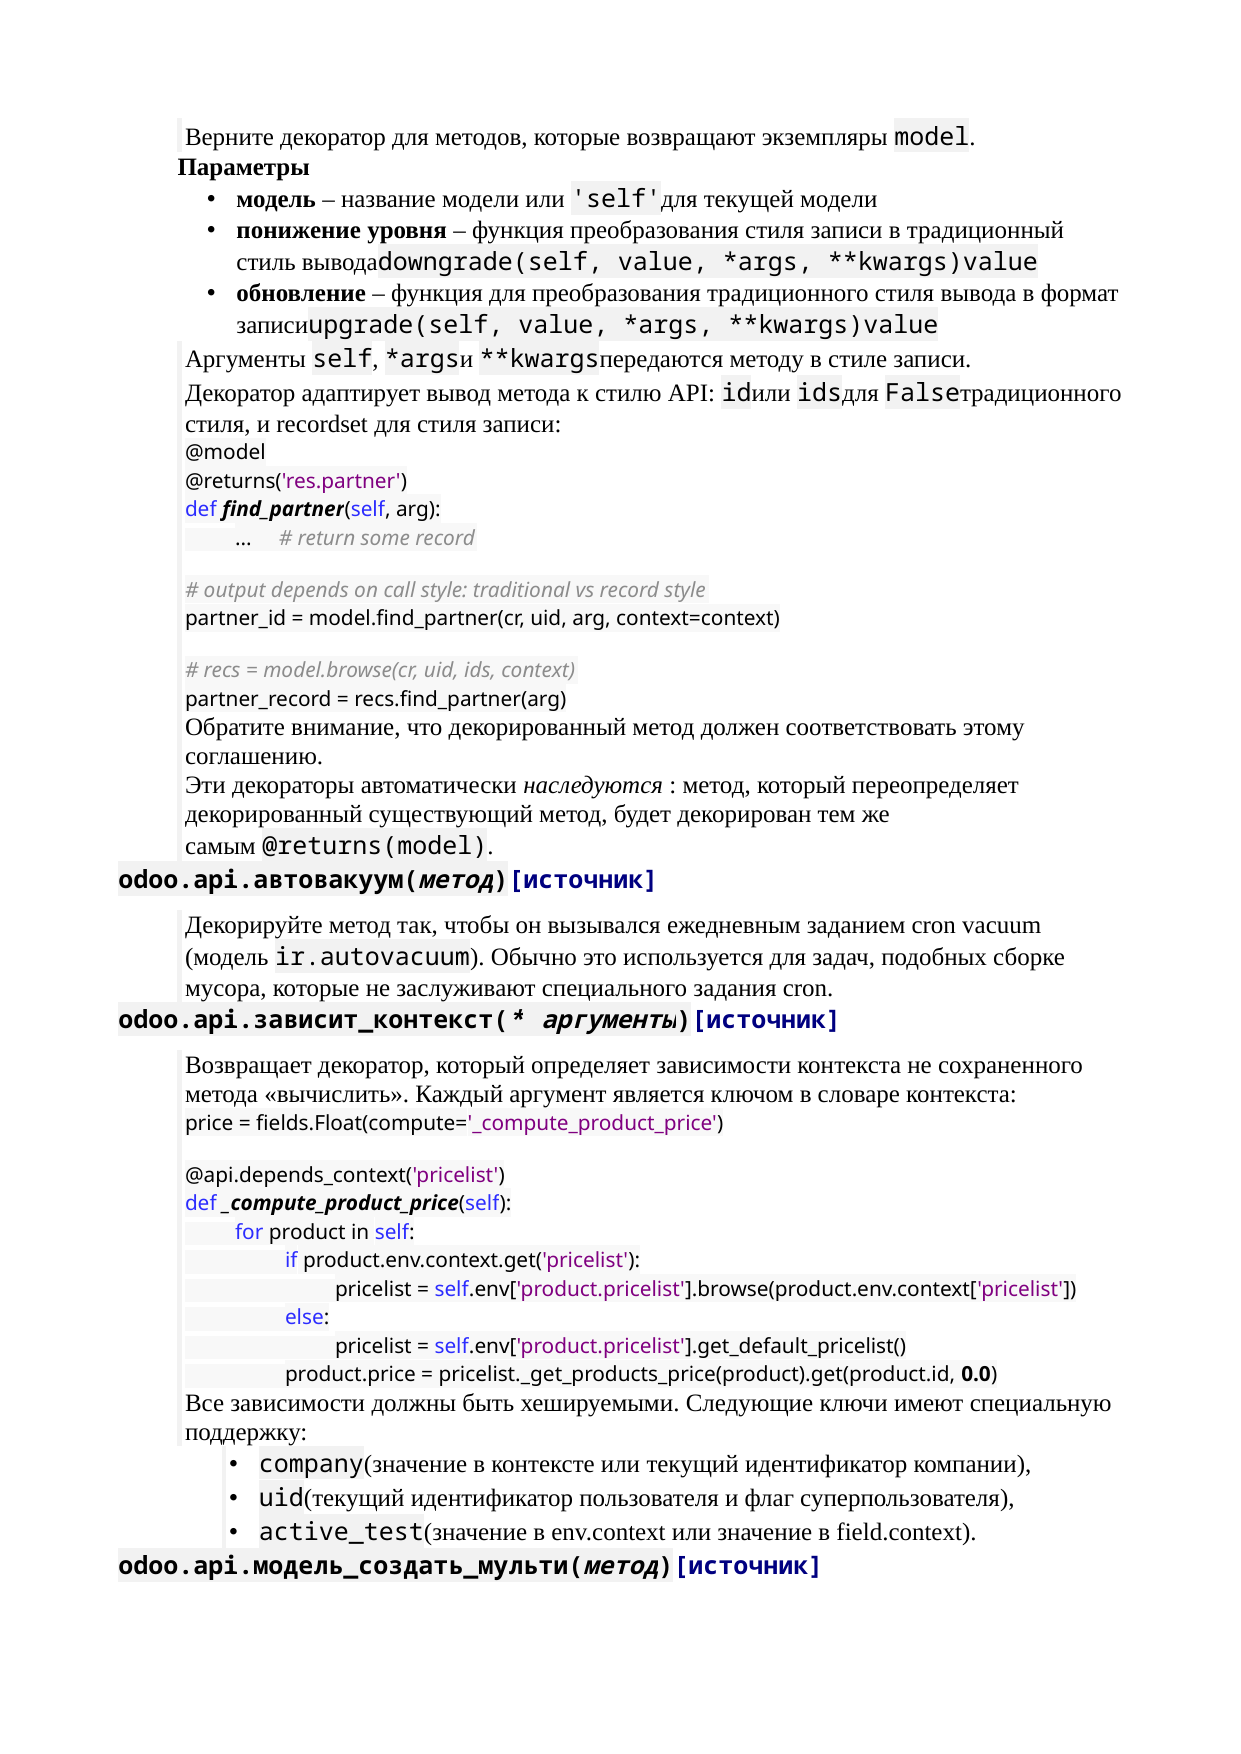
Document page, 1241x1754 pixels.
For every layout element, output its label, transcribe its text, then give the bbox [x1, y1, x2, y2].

subtitle odoo.api.зависит_контекст(* аргументы)[источник] [118, 1002, 1122, 1036]
list модель – название модели или 'self'для текущей модели [236, 181, 1122, 215]
subtitle odoo.api.модель_создать_мульти(метод)[источник] [118, 1548, 1122, 1582]
list Все зависимости должны быть хешируемыми. Следующие ключи имеют специальную поддержку: [182, 1388, 1122, 1446]
list Верните декоратор для методов, которые возвращают экземпляры model. [182, 118, 1122, 152]
list обновление – функция для преобразования традиционного стиля вывода в формат записиupgrade(self, value, *args, **kwargs)value [236, 278, 1122, 341]
text ... # return some record [182, 523, 1122, 551]
text partner_id = model.find_partner(cr, uid, arg, context=context) [182, 603, 1122, 632]
list company(значение в контексте или текущий идентификатор компании), [226, 1446, 1122, 1479]
list Аргументы self, *argsи **kwargsпередаются методу в стиле записи. [182, 341, 1122, 375]
list Возвращает декоратор, который определяет зависимости контекста не сохраненного метода «вычислить». Каждый аргумент является ключом в словаре контекста: [182, 1050, 1122, 1108]
list Декоратор адаптирует вывод метода к стилю API: idили idsдля Falseтрадиционного стиля, и recordset для стиля записи: [182, 375, 1122, 437]
list Эти декораторы автоматически наследуются : метод, который переопределяет декорированный существующий метод, будет декорирован тем же самым @returns(model). [182, 770, 1122, 861]
text for product in self: [182, 1217, 1122, 1245]
text partner_record = recs.find_partner(arg) [182, 684, 1122, 712]
text @api.depends_context('pricelist') [182, 1160, 1122, 1188]
list понижение уровня – функция преобразования стиля записи в традиционный стиль выводаdowngrade(self, value, *args, **kwargs)value [236, 215, 1122, 278]
list active_test(значение в env.context или значение в field.context). [226, 1514, 1122, 1548]
text # output depends on call style: traditional vs record style [182, 575, 1122, 603]
text if product.env.context.get('pricelist'): [182, 1245, 1122, 1274]
text def _compute_product_price(self): [182, 1188, 1122, 1217]
text @model [182, 437, 1122, 466]
text def find_partner(self, arg): [182, 494, 1122, 523]
list uid(текущий идентификатор пользователя и флаг суперпользователя), [226, 1479, 1122, 1514]
text price = fields.Float(compute='_compute_product_price') [182, 1108, 1122, 1136]
text # recs = model.browse(cr, uid, ids, context) [182, 656, 1122, 684]
subtitle Параметры [177, 152, 1122, 181]
list Обратите внимание, что декорированный метод должен соответствовать этому соглашению. [182, 712, 1122, 770]
text @returns('res.partner') [182, 466, 1122, 494]
text pricelist = self.env['product.pricelist'].get_default_pricelist() [182, 1331, 1122, 1359]
text product.price = pricelist._get_products_price(product).get(product.id, 0.0) [182, 1359, 1122, 1388]
list Декорируйте метод так, чтобы он вызывался ежедневным заданием cron vacuum (модель ir.autovacuum). Обычно это используется для задач, подобных сборке мусора, которые не заслуживают специального задания cron. [182, 910, 1122, 1002]
text pricelist = self.env['product.pricelist'].browse(product.env.context['pricelist']) [182, 1274, 1122, 1302]
text else: [182, 1302, 1122, 1331]
subtitle odoo.api.автовакуум(метод)[источник] [118, 861, 1122, 896]
